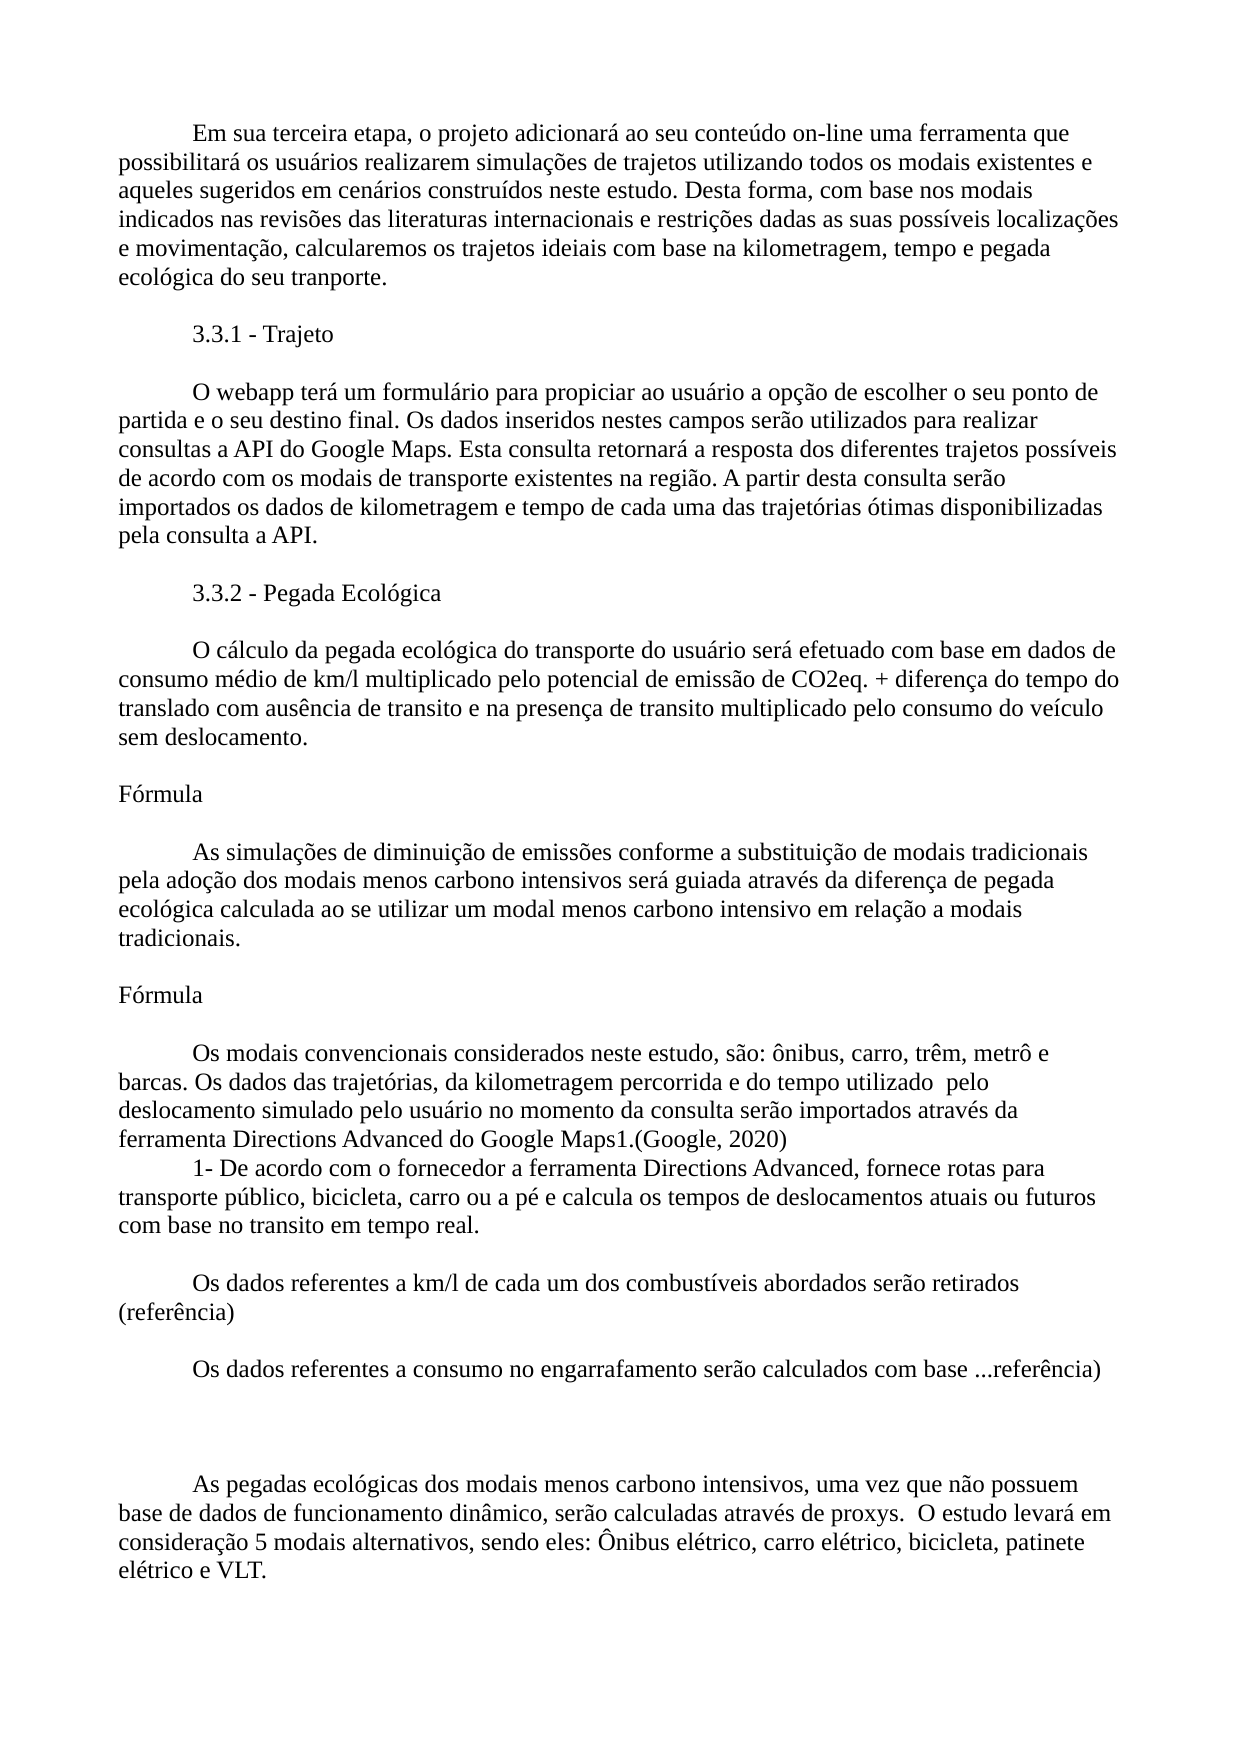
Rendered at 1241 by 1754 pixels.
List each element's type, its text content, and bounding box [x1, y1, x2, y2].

text As pegadas ecológicas dos modais menos carbono intensivos, uma vez que não possuem base de dados de funcionamento dinâmico, serão calculadas através de proxys. O estudo levará em consideração 5 modais alternativos, sendo eles: Ônibus elétrico, carro elétrico, bicicleta, patinete elétrico e VLT. [118, 1469, 1122, 1584]
text 1- De acordo com o fornecedor a ferramenta Directions Advanced, fornece rotas para transporte público, bicicleta, carro ou a pé e calcula os tempos de deslocamentos atuais ou futuros com base no transito em tempo real. [118, 1153, 1122, 1239]
text O webapp terá um formulário para propiciar ao usuário a opção de escolher o seu ponto de partida e o seu destino final. Os dados inseridos nestes campos serão utilizados para realizar consultas a API do Google Maps. Esta consulta retornará a resposta dos diferentes trajetos possíveis de acordo com os modais de transporte existentes na região. A partir desta consulta serão importados os dados de kilometragem e tempo de cada uma das trajetórias ótimas disponibilizadas pela consulta a API. [118, 377, 1122, 549]
text Fórmula [118, 779, 1122, 808]
text Os dados referentes a km/l de cada um dos combustíveis abordados serão retirados (referência) [118, 1268, 1122, 1326]
text Em sua terceira etapa, o projeto adicionará ao seu conteúdo on-line uma ferramenta que possibilitará os usuários realizarem simulações de trajetos utilizando todos os modais existentes e aqueles sugeridos em cenários construídos neste estudo. Desta forma, com base nos modais indicados nas revisões das literaturas internacionais e restrições dadas as suas possíveis localizações e movimentação, calcularemos os trajetos ideiais com base na kilometragem, tempo e pegada ecológica do seu tranporte. [118, 118, 1122, 291]
text O cálculo da pegada ecológica do transporte do usuário será efetuado com base em dados de consumo médio de km/l multiplicado pelo potencial de emissão de CO2eq. + diferença do tempo do translado com ausência de transito e na presença de transito multiplicado pelo consumo do veículo sem deslocamento. [118, 636, 1122, 751]
text Os modais convencionais considerados neste estudo, são: ônibus, carro, trêm, metrô e barcas. Os dados das trajetórias, da kilometragem percorrida e do tempo utilizado pelo deslocamento simulado pelo usuário no momento da consulta serão importados através da ferramenta Directions Advanced do Google Maps1.(Google, 2020) [118, 1038, 1122, 1153]
text As simulações de diminuição de emissões conforme a substituição de modais tradicionais pela adoção dos modais menos carbono intensivos será guiada através da diferença de pegada ecológica calculada ao se utilizar um modal menos carbono intensivo em relação a modais tradicionais. [118, 837, 1122, 952]
text 3.3.2 - Pegada Ecológica [118, 578, 1122, 607]
text Fórmula [118, 981, 1122, 1009]
text 3.3.1 - Trajeto [118, 319, 1122, 348]
text Os dados referentes a consumo no engarrafamento serão calculados com base ...referência) [118, 1354, 1122, 1383]
